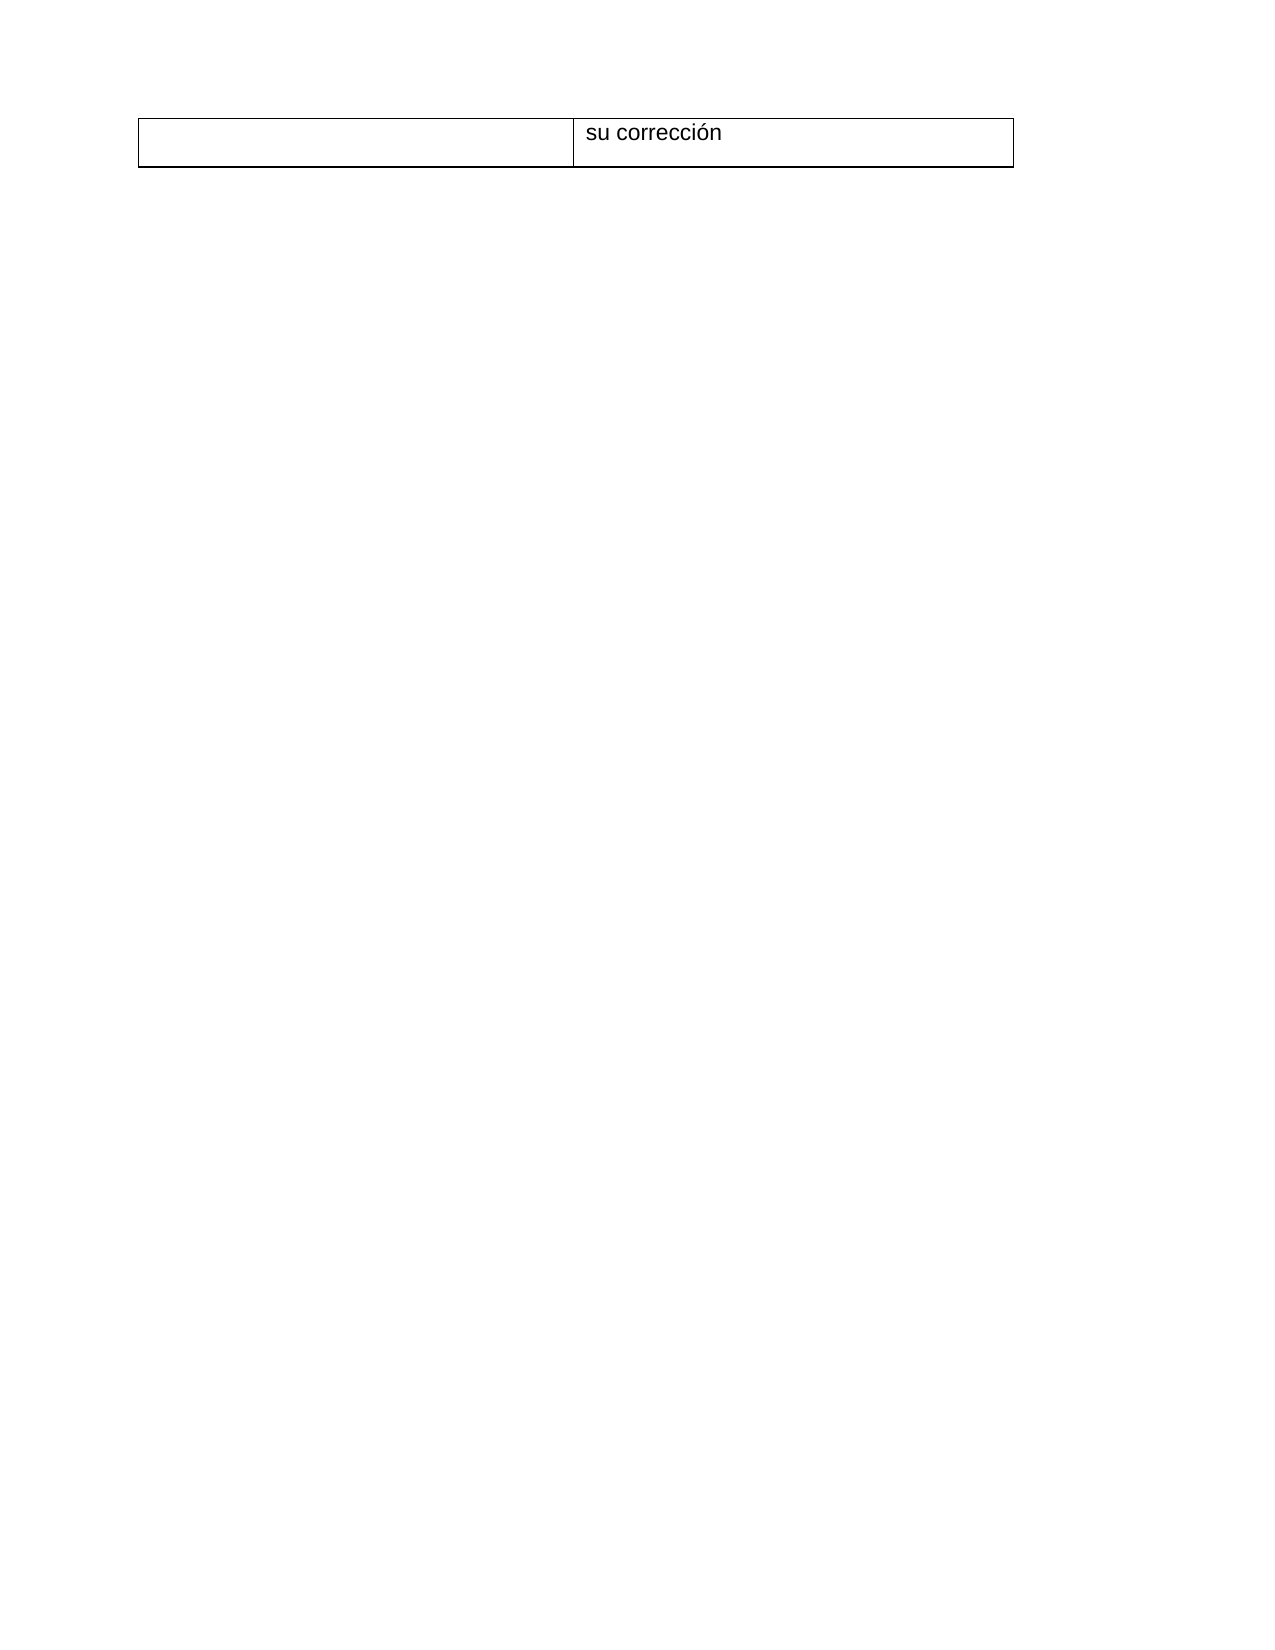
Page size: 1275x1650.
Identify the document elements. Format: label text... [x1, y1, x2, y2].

table_cell [139, 119, 573, 166]
table_cell su corrección [574, 119, 1013, 166]
